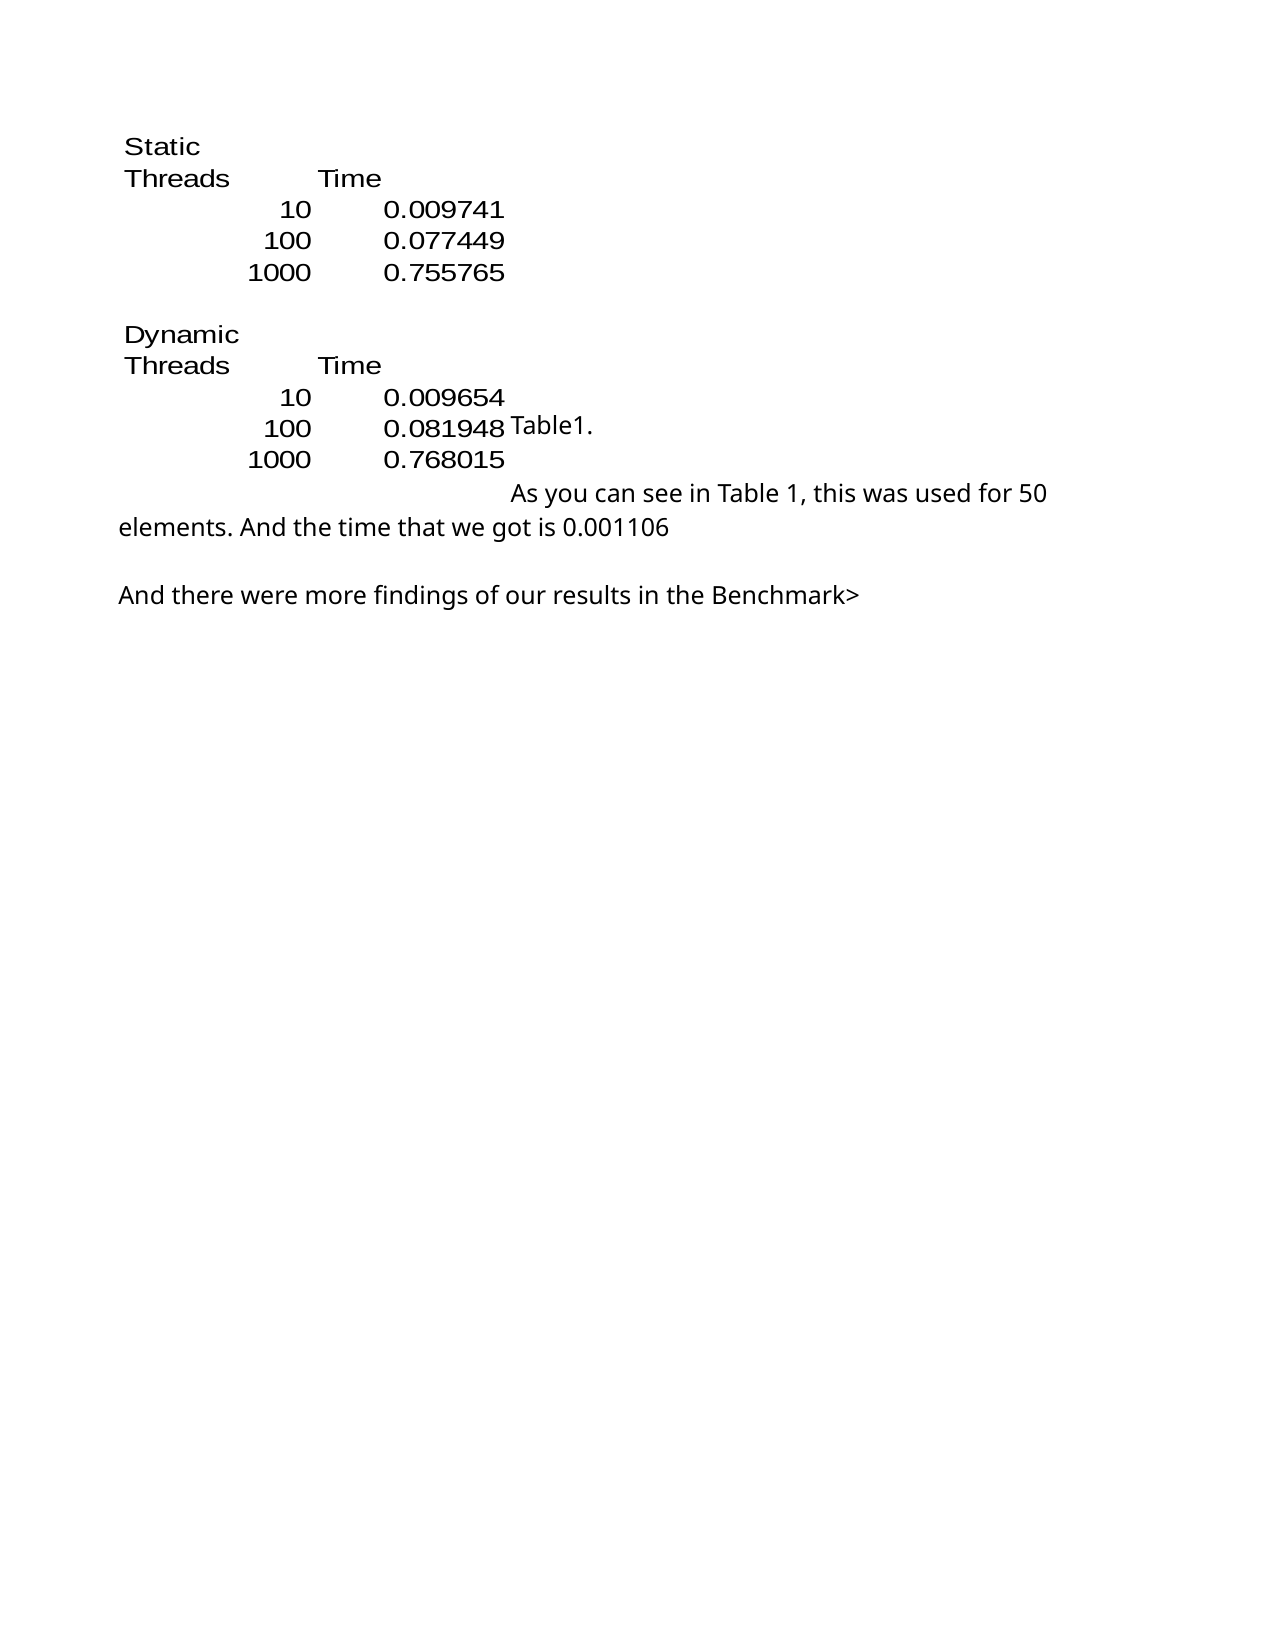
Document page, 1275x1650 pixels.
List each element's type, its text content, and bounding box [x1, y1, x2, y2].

text Table1. [118, 407, 1157, 442]
text And there were more findings of our results in the Benchmark> [118, 578, 1157, 612]
text As you can see in Table 1, this was used for 50 elements. And the time that we got is 0.001106 [118, 476, 1157, 544]
